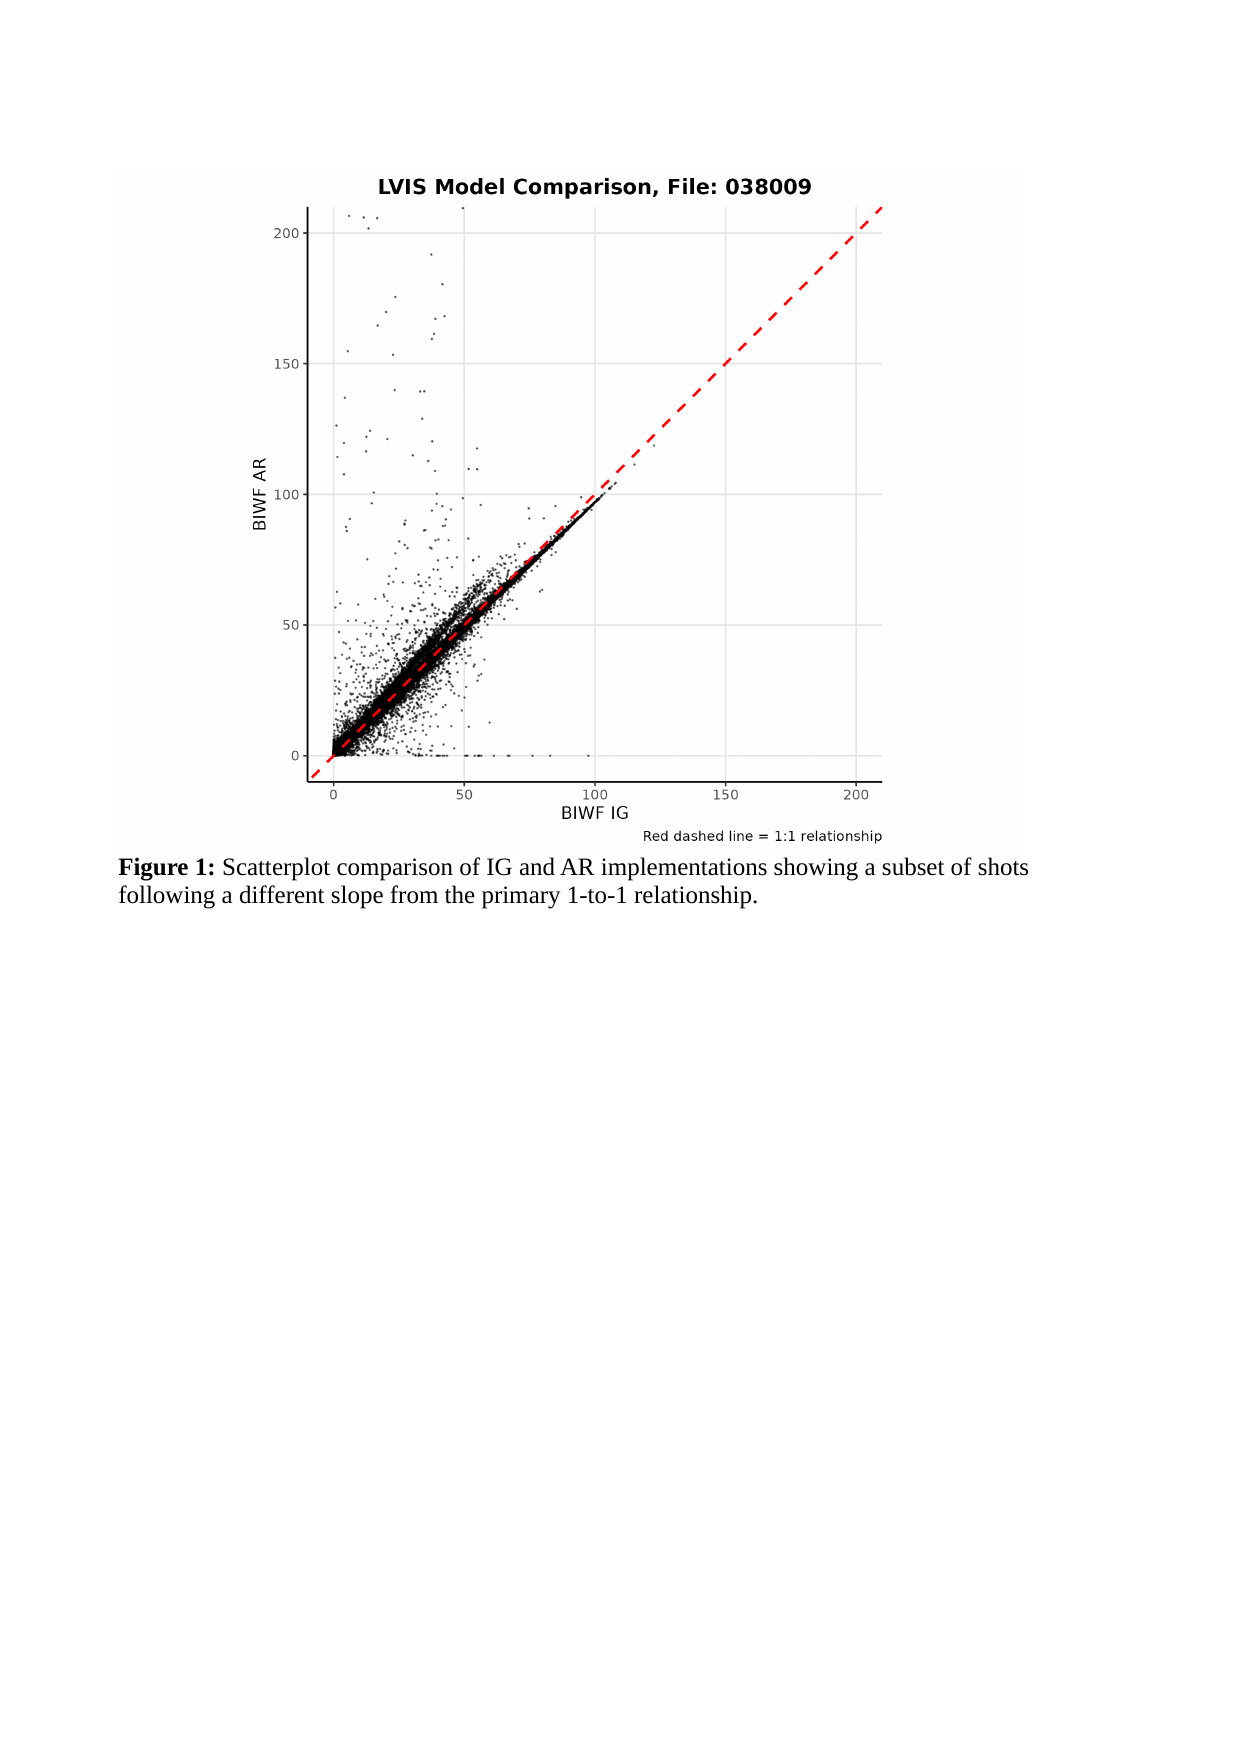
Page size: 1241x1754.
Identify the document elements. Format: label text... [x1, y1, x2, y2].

text Figure 1: Scatterplot comparison of IG and AR implementations showing a subset of shots following a different slope from the primary 1-to-1 relationship. [118, 166, 1122, 909]
picture [113, 170, 1022, 852]
